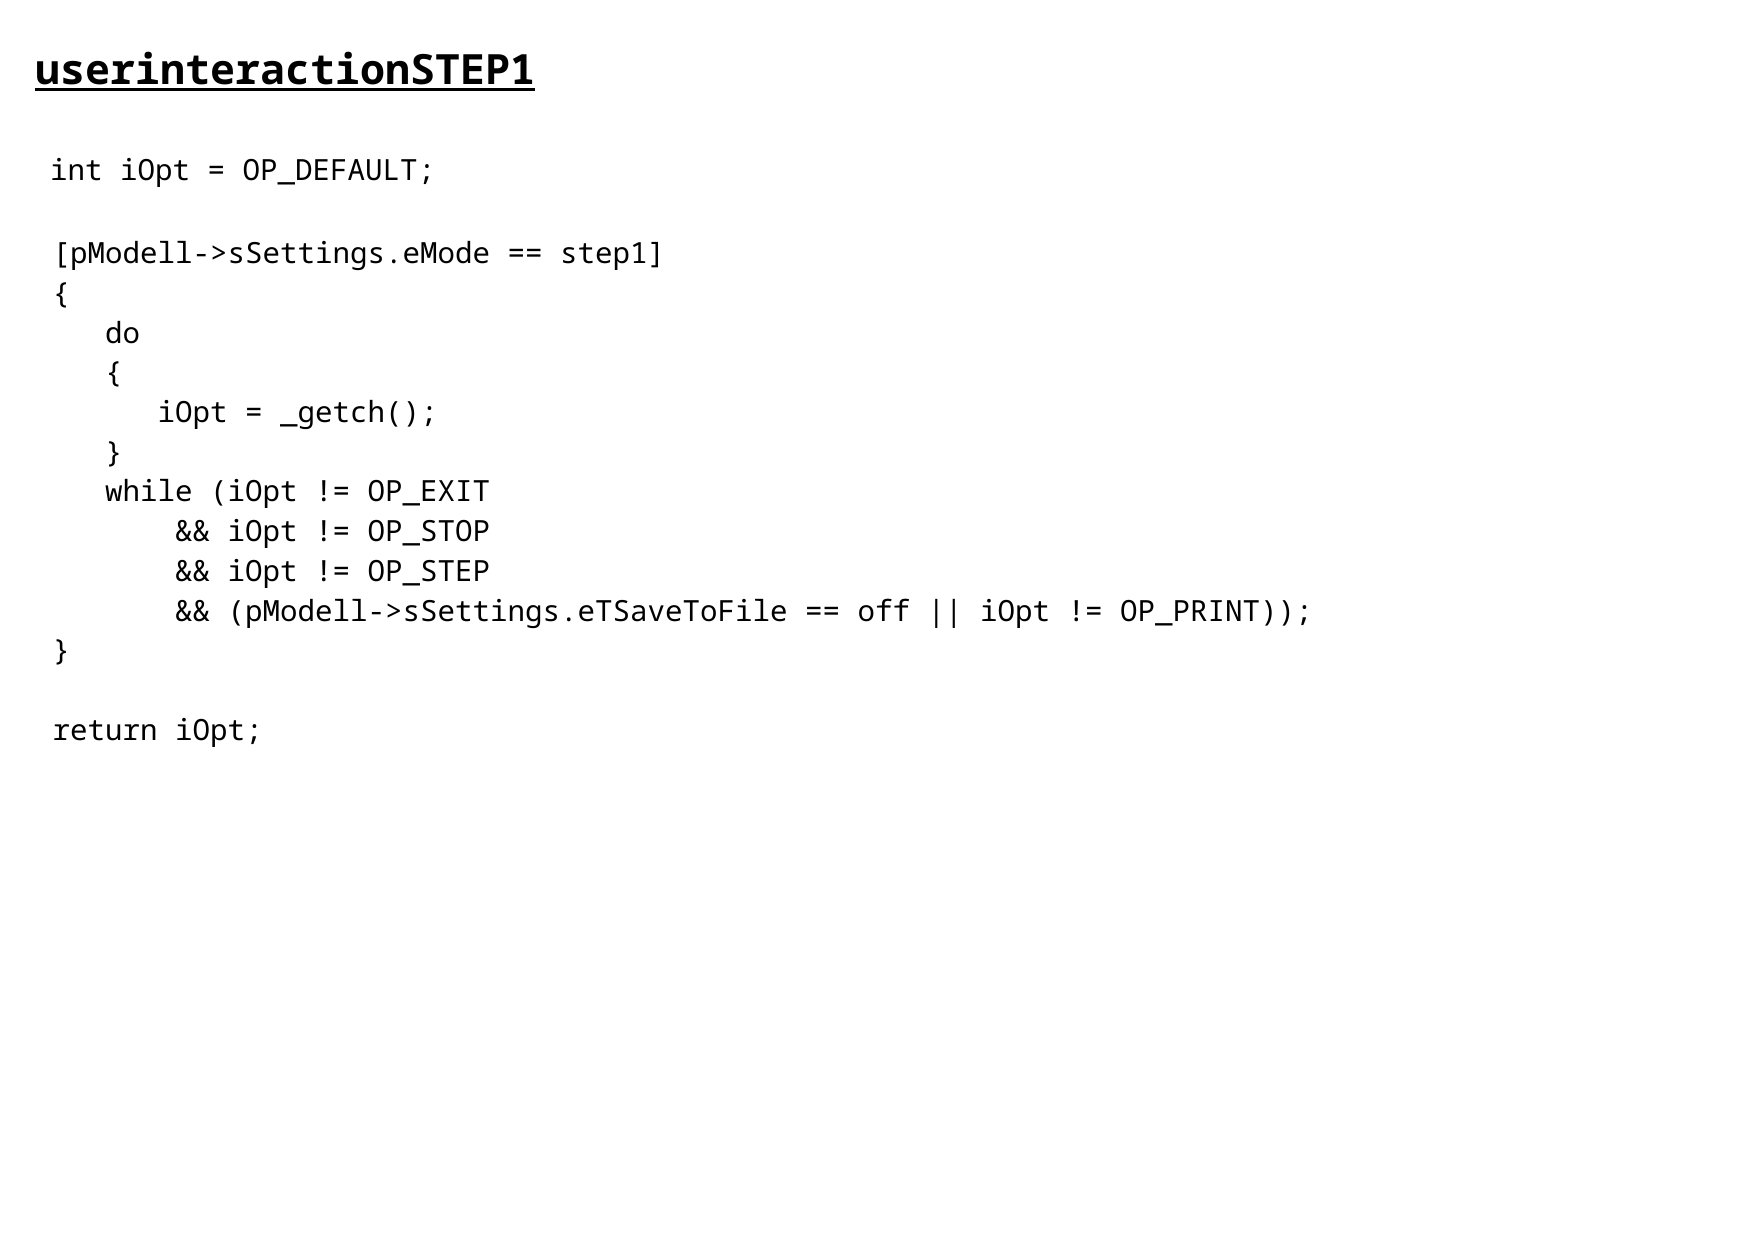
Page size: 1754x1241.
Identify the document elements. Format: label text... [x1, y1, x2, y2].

text return iOpt; [0, 709, 1754, 748]
text { [0, 352, 1754, 391]
text && iOpt != OP_STEP [0, 550, 1754, 590]
text while (iOpt != OP_EXIT [0, 471, 1754, 510]
text iOpt = _getch(); [0, 391, 1754, 431]
text [pModell->sSettings.eMode == step1] [0, 233, 1754, 272]
text { [0, 272, 1754, 312]
text && iOpt != OP_STOP [0, 510, 1754, 550]
text } [0, 629, 1754, 669]
text do [0, 312, 1754, 352]
text } [0, 431, 1754, 471]
text int iOpt = OP_DEFAULT; [0, 136, 1754, 193]
text && (pModell->sSettings.eTSaveToFile == off || iOpt != OP_PRINT)); [0, 590, 1754, 629]
text userinteractionSTEP1 [0, 40, 1754, 96]
